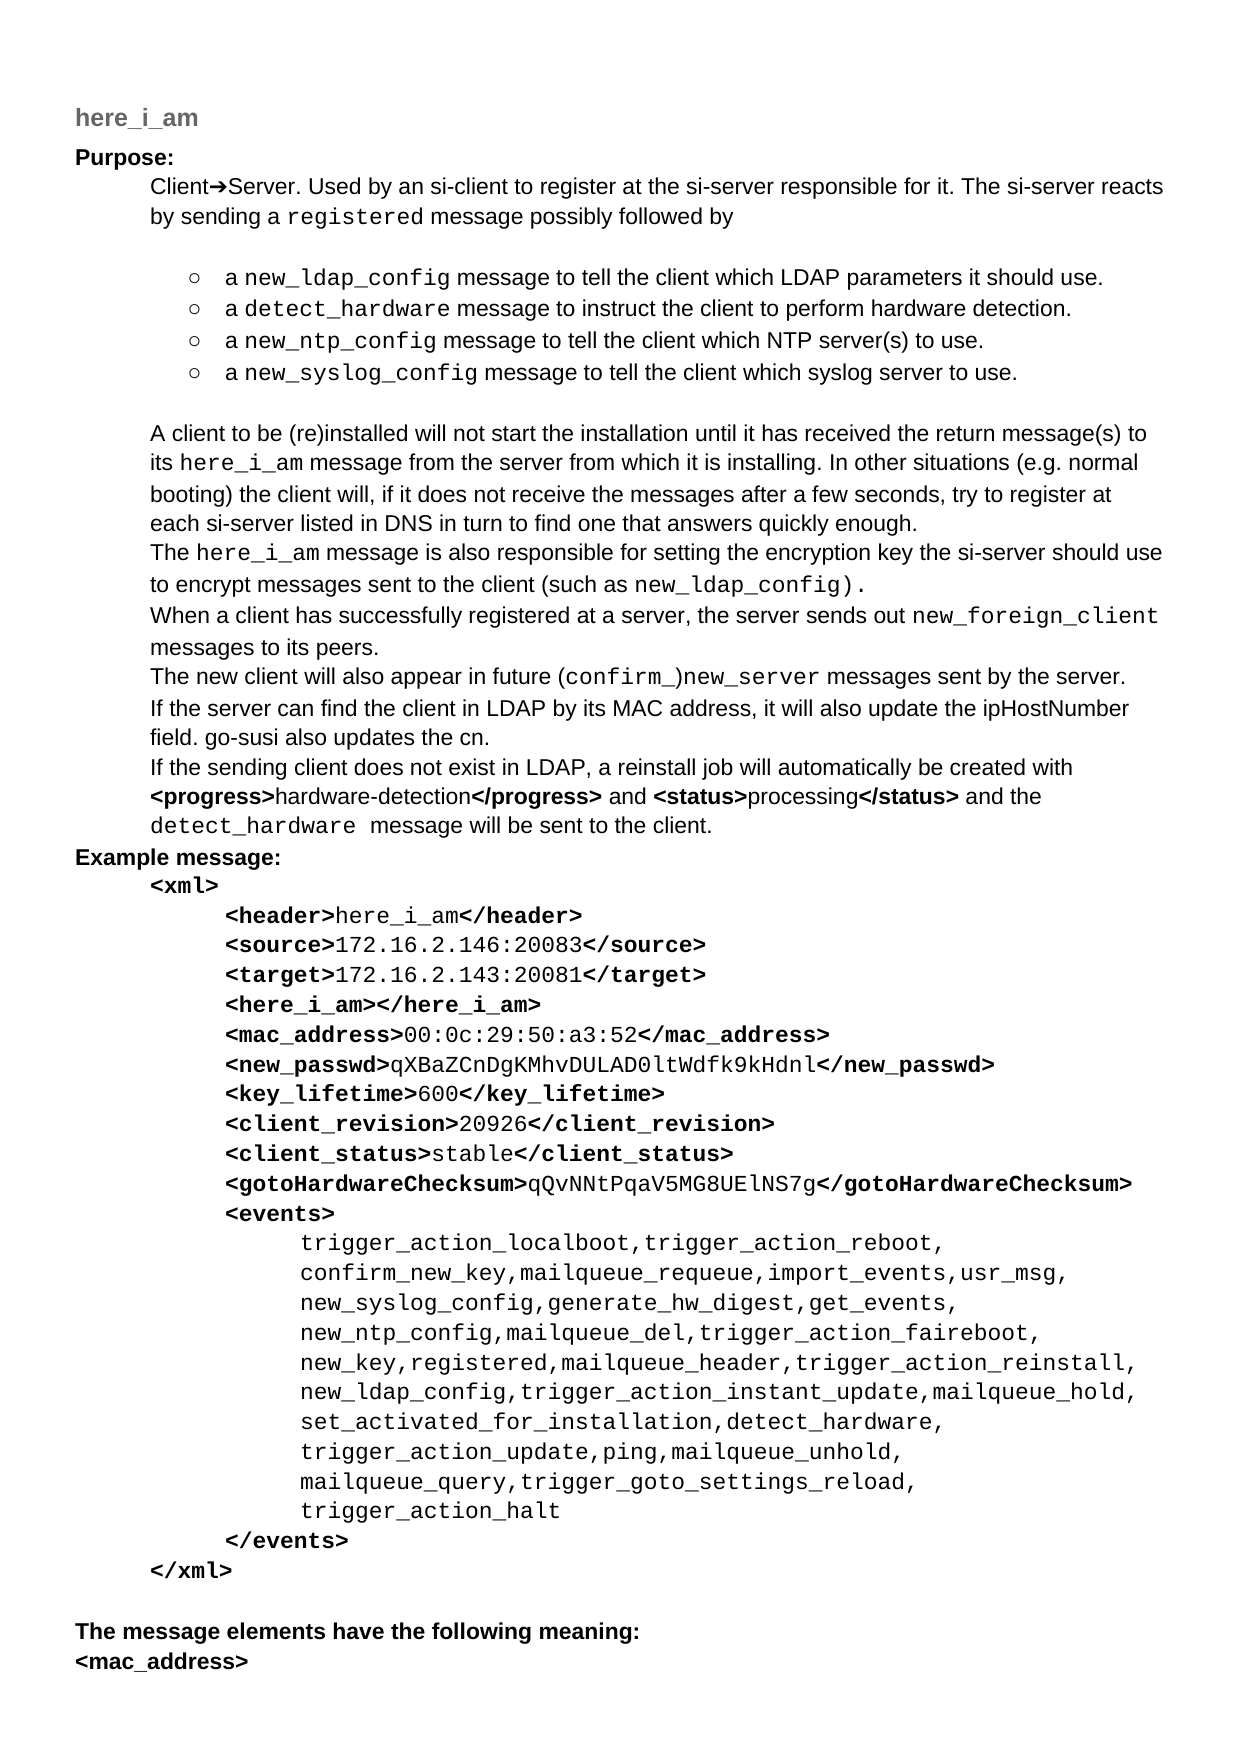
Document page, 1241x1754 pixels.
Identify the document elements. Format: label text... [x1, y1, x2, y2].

subtitle here_i_am [75, 104, 1165, 132]
text <events> [225, 1202, 1165, 1228]
text <mac_address>00:0c:29:50:a3:52</mac_address> [225, 1023, 1165, 1049]
text set_activated_for_installation,detect_hardware, [300, 1411, 1165, 1436]
text new_ntp_config,mailqueue_del,trigger_action_faireboot, [300, 1321, 1165, 1347]
text <xml> [150, 874, 1165, 900]
text new_ldap_config,trigger_action_instant_update,mailqueue_hold, [300, 1381, 1165, 1407]
text A client to be (re)installed will not start the installation until it has received the return message(s) to its here_i_am message from the server from which it is installing. In other situations (e.g. normal booting) the client will, if it does not receive the messages after a few seconds, try to register at each si-server listed in DNS in turn to find one that answers quickly enough. [150, 421, 1165, 536]
text <target>172.16.2.143:20081</target> [225, 964, 1165, 989]
list a new_ldap_config message to tell the client which LDAP parameters it should use. [187, 264, 1165, 292]
text </events> [225, 1530, 1165, 1556]
text <gotoHardwareChecksum>qQvNNtPqaV5MG8UElNS7g</gotoHardwareChecksum> [225, 1172, 1165, 1198]
text <client_status>stable</client_status> [225, 1142, 1165, 1168]
text <header>here_i_am</header> [225, 904, 1165, 930]
list a new_syslog_config message to tell the client which syslog server to use. [187, 359, 1165, 387]
text mailqueue_query,trigger_goto_settings_reload, [300, 1470, 1165, 1496]
text new_syslog_config,generate_hw_digest,get_events, [300, 1291, 1165, 1317]
text <client_revision>20926</client_revision> [225, 1113, 1165, 1138]
text trigger_action_localboot,trigger_action_reboot, [300, 1232, 1165, 1258]
text trigger_action_update,ping,mailqueue_unhold, [300, 1440, 1165, 1466]
text </xml> [150, 1559, 1165, 1585]
text confirm_new_key,mailqueue_requeue,import_events,usr_msg, [300, 1262, 1165, 1287]
text Example message: [75, 845, 1165, 871]
text If the server can find the client in LDAP by its MAC address, it will also update the ipHostNumber field. go-susi also updates the cn. [150, 696, 1165, 751]
text <source>172.16.2.146:20083</source> [225, 934, 1165, 960]
list a new_ntp_config message to tell the client which NTP server(s) to use. [187, 328, 1165, 355]
text <here_i_am></here_i_am> [225, 993, 1165, 1019]
text <new_passwd>qXBaZCnDgKMhvDULAD0ltWdfk9kHdnl</new_passwd> [225, 1053, 1165, 1079]
text The message elements have the following meaning: [75, 1619, 1165, 1645]
text <key_lifetime>600</key_lifetime> [225, 1083, 1165, 1109]
text When a client has successfully registered at a server, the server sends out new_foreign_client messages to its peers. [150, 603, 1165, 660]
text Purpose: [75, 144, 1165, 170]
list a detect_hardware message to instruct the client to perform hardware detection. [187, 296, 1165, 324]
text <mac_address> [75, 1648, 1165, 1674]
text trigger_action_halt [300, 1500, 1165, 1526]
text new_key,registered,mailqueue_header,trigger_action_reinstall, [300, 1351, 1165, 1377]
text The new client will also appear in future (confirm_)new_server messages sent by the server. [150, 664, 1165, 692]
text If the sending client does not exist in LDAP, a reinstall job will automatically be created with <progress>hardware-detection</progress> and <status>processing</status> and the detect_hardware message will be sent to the client. [150, 754, 1165, 841]
text Client➔Server. Used by an si-client to register at the si-server responsible for it. The si-server reacts by sending a registered message possibly followed by [150, 174, 1165, 231]
text The here_i_am message is also responsible for setting the encryption key the si-server should use to encrypt messages sent to the client (such as new_ldap_config). [150, 540, 1165, 599]
